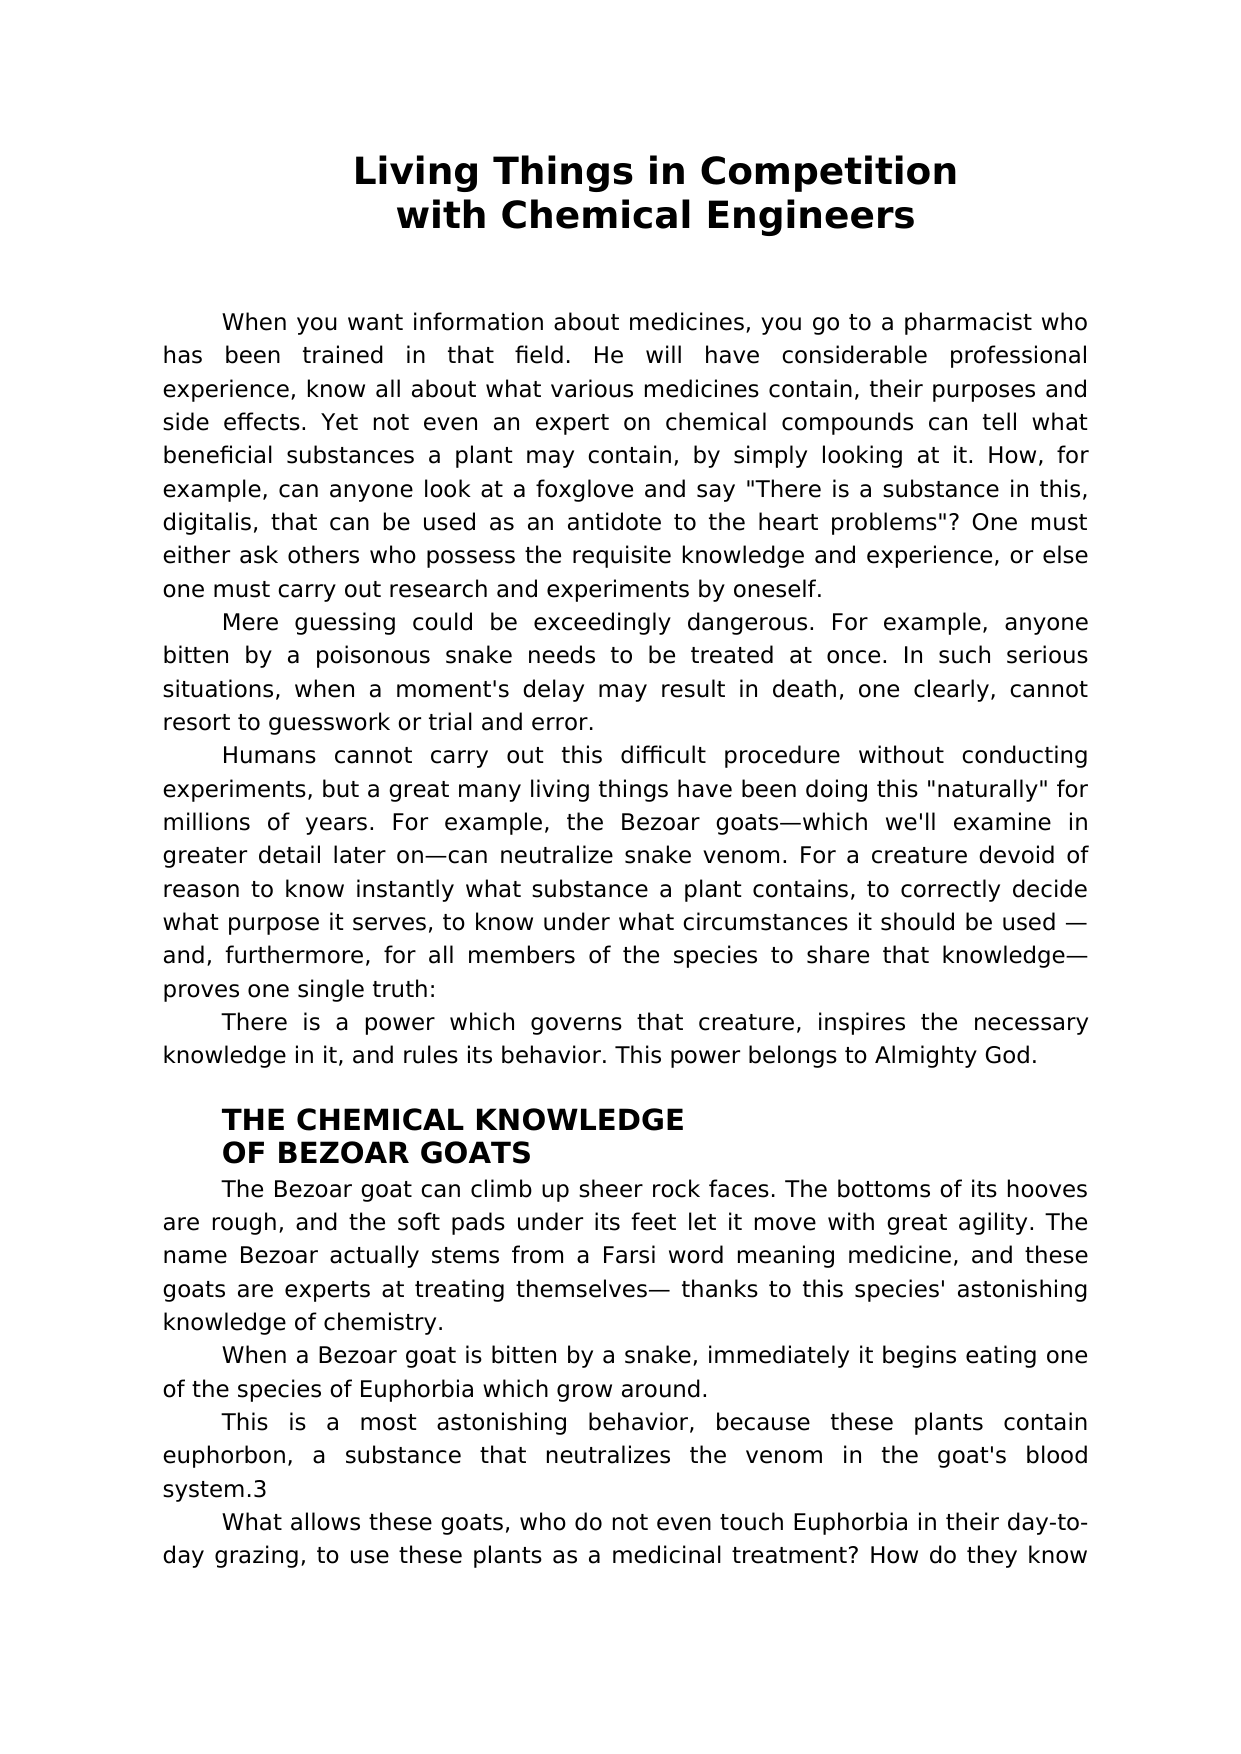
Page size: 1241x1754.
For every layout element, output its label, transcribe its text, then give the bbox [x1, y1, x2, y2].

text When you want information about medicines, you go to a pharmacist who has been trained in that field. He will have considerable professional experience, know all about what various medicines contain, their purposes and side effects. Yet not even an expert on chemical compounds can tell what beneficial substances a plant may contain, by simply looking at it. How, for example, can anyone look at a foxglove and say "There is a substance in this, digitalis, that can be used as an antidote to the heart problems"? One must either ask others who possess the requisite knowledge and experience, or else one must carry out research and experiments by oneself. [162, 304, 1090, 604]
text with Chemical Engineers [162, 194, 1090, 237]
text Mere guessing could be exceedingly dangerous. For example, anyone bitten by a poisonous snake needs to be treated at once. In such serious situations, when a moment's delay may result in death, one clearly, cannot resort to guesswork or trial and error. [162, 604, 1090, 737]
text Humans cannot carry out this difficult procedure without conducting experiments, but a great many living things have been doing this "naturally" for millions of years. For example, the Bezoar goats—which we'll examine in greater detail later on—can neutralize snake venom. For a creature devoid of reason to know instantly what substance a plant contains, to correctly decide what purpose it serves, to know under what circumstances it should be used —and, furthermore, for all members of the species to share that knowledge— proves one single truth: [162, 737, 1090, 1004]
text What allows these goats, who do not even touch Euphorbia in their day-to-day grazing, to use these plants as a medicinal treatment? How do they know [162, 1504, 1090, 1571]
text THE CHEMICAL KNOWLEDGE [162, 1104, 1090, 1137]
text This is a most astonishing behavior, because these plants contain euphorbon, a substance that neutralizes the venom in the goat's blood system.3 [162, 1404, 1090, 1504]
text Living Things in Competition [162, 150, 1090, 194]
text OF BEZOAR GOATS [162, 1137, 1090, 1171]
text When a Bezoar goat is bitten by a snake, immediately it begins eating one of the species of Euphorbia which grow around. [162, 1337, 1090, 1404]
text There is a power which governs that creature, inspires the necessary knowledge in it, and rules its behavior. This power belongs to Almighty God. [162, 1004, 1090, 1071]
text The Bezoar goat can climb up sheer rock faces. The bottoms of its hooves are rough, and the soft pads under its feet let it move with great agility. The name Bezoar actually stems from a Farsi word meaning medicine, and these goats are experts at treating themselves— thanks to this species' astonishing knowledge of chemistry. [162, 1171, 1090, 1337]
